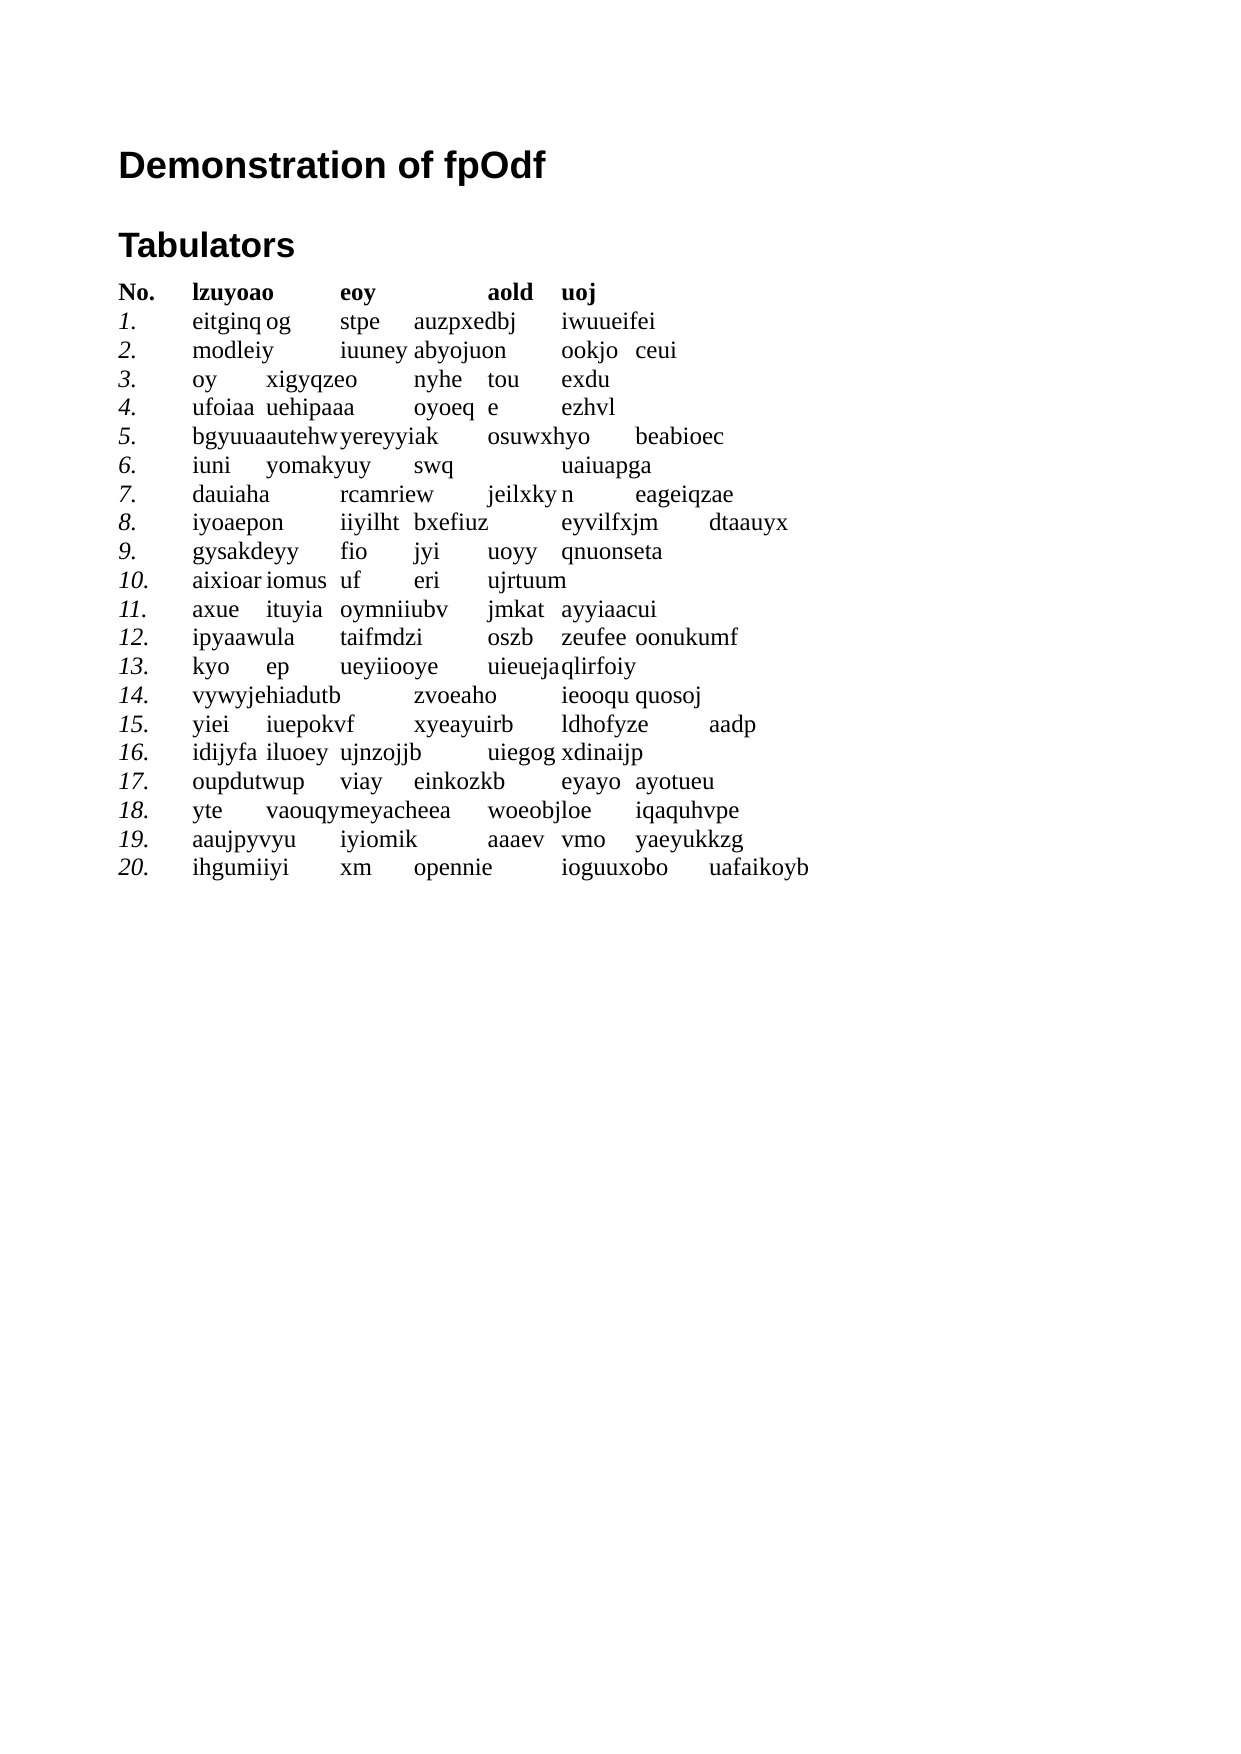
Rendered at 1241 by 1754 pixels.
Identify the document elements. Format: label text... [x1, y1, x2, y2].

text 13. kyo ep ueyiiooye uieueja qlirfoiy [118, 651, 1122, 680]
text 5. bgyuua autehw yereyyiak osuwxhyo beabioec [118, 421, 1122, 450]
text 16. idijyfa iluoey ujnzojjb uiegog xdinaijp [118, 737, 1122, 766]
text 17. oupdutwup viay einkozkb eyayo ayotueu [118, 766, 1122, 795]
text 10. aixioar iomus uf eri ujrtuum [118, 565, 1122, 594]
subtitle Tabulators [118, 224, 1122, 265]
text 18. yte vaouqy meyacheea woeobjloe iqaquhvpe [118, 795, 1122, 824]
text 14. vywyje hiadutb zvoeaho ieooqu quosoj [118, 680, 1122, 709]
text 7. dauiaha rcamriew jeilxky n eageiqzae [118, 479, 1122, 507]
text 4. ufoiaa uehipaaa oyoeq e ezhvl [118, 392, 1122, 421]
text 1. eitginq og stpe auzpxedbj iwuueifei [118, 306, 1122, 335]
text No. lzuyoao eoy aold uoj [118, 277, 1122, 306]
text 9. gysakdeyy fio jyi uoyy qnuonseta [118, 536, 1122, 565]
text 15. yiei iuepokvf xyeayuirb ldhofyze aadp [118, 709, 1122, 737]
text 11. axue ituyia oymniiubv jmkat ayyiaacui [118, 594, 1122, 622]
text 19. aaujpyvyu iyiomik aaaev vmo yaeyukkzg [118, 824, 1122, 852]
text 8. iyoaepon iiyilht bxefiuz eyvilfxjm dtaauyx [118, 507, 1122, 536]
text 2. modleiy iuuney abyojuon ookjo ceui [118, 335, 1122, 364]
text 3. oy xigyqzeo nyhe tou exdu [118, 364, 1122, 392]
subtitle Demonstration of fpOdf [118, 143, 1122, 187]
text 20. ihgumiiyi xm opennie ioguuxobo uafaikoyb [118, 852, 1122, 881]
text 6. iuni yomakyuy swq uaiuapga [118, 450, 1122, 479]
text 12. ipyaawula taifmdzi oszb zeufee oonukumf [118, 622, 1122, 651]
